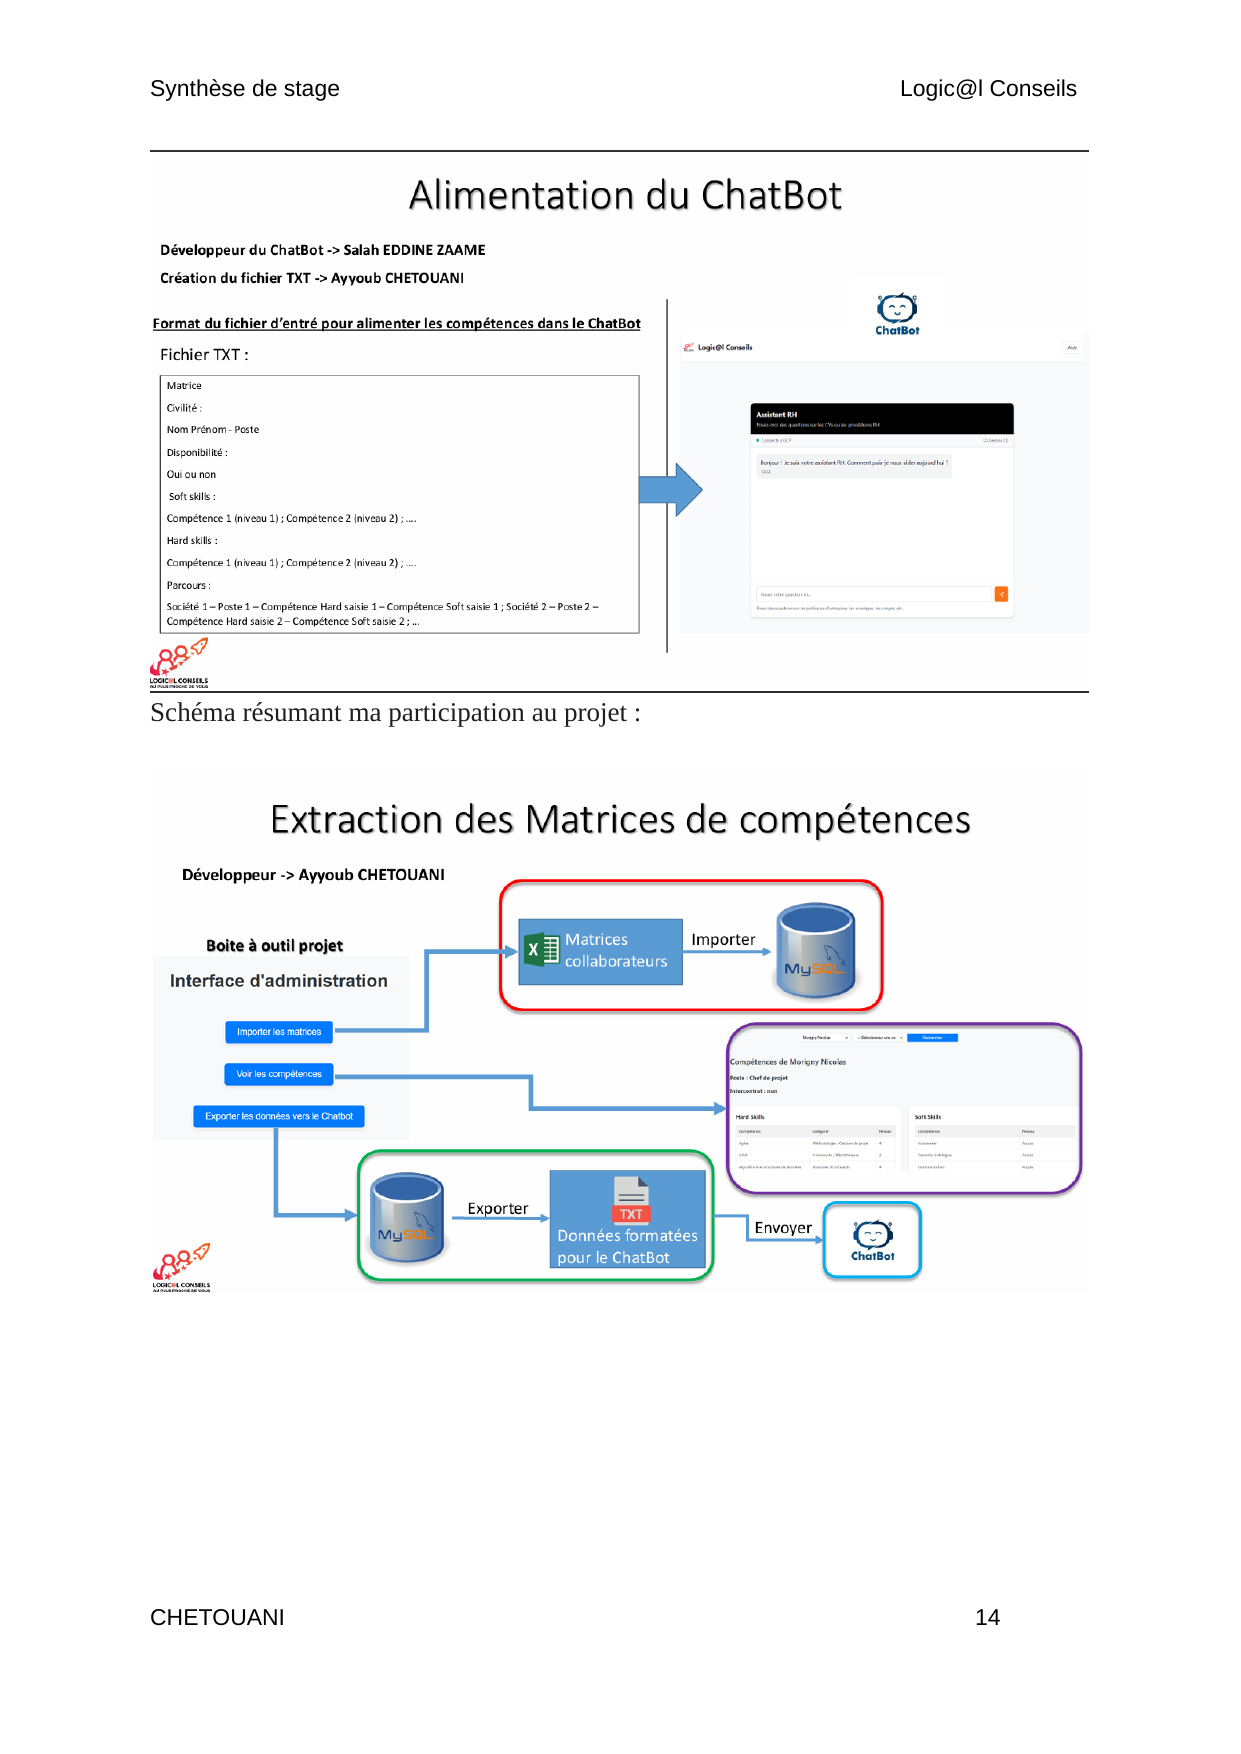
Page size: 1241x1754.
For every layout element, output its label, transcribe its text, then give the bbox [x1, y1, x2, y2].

text Schéma résumant ma participation au projet : [150, 696, 1091, 727]
